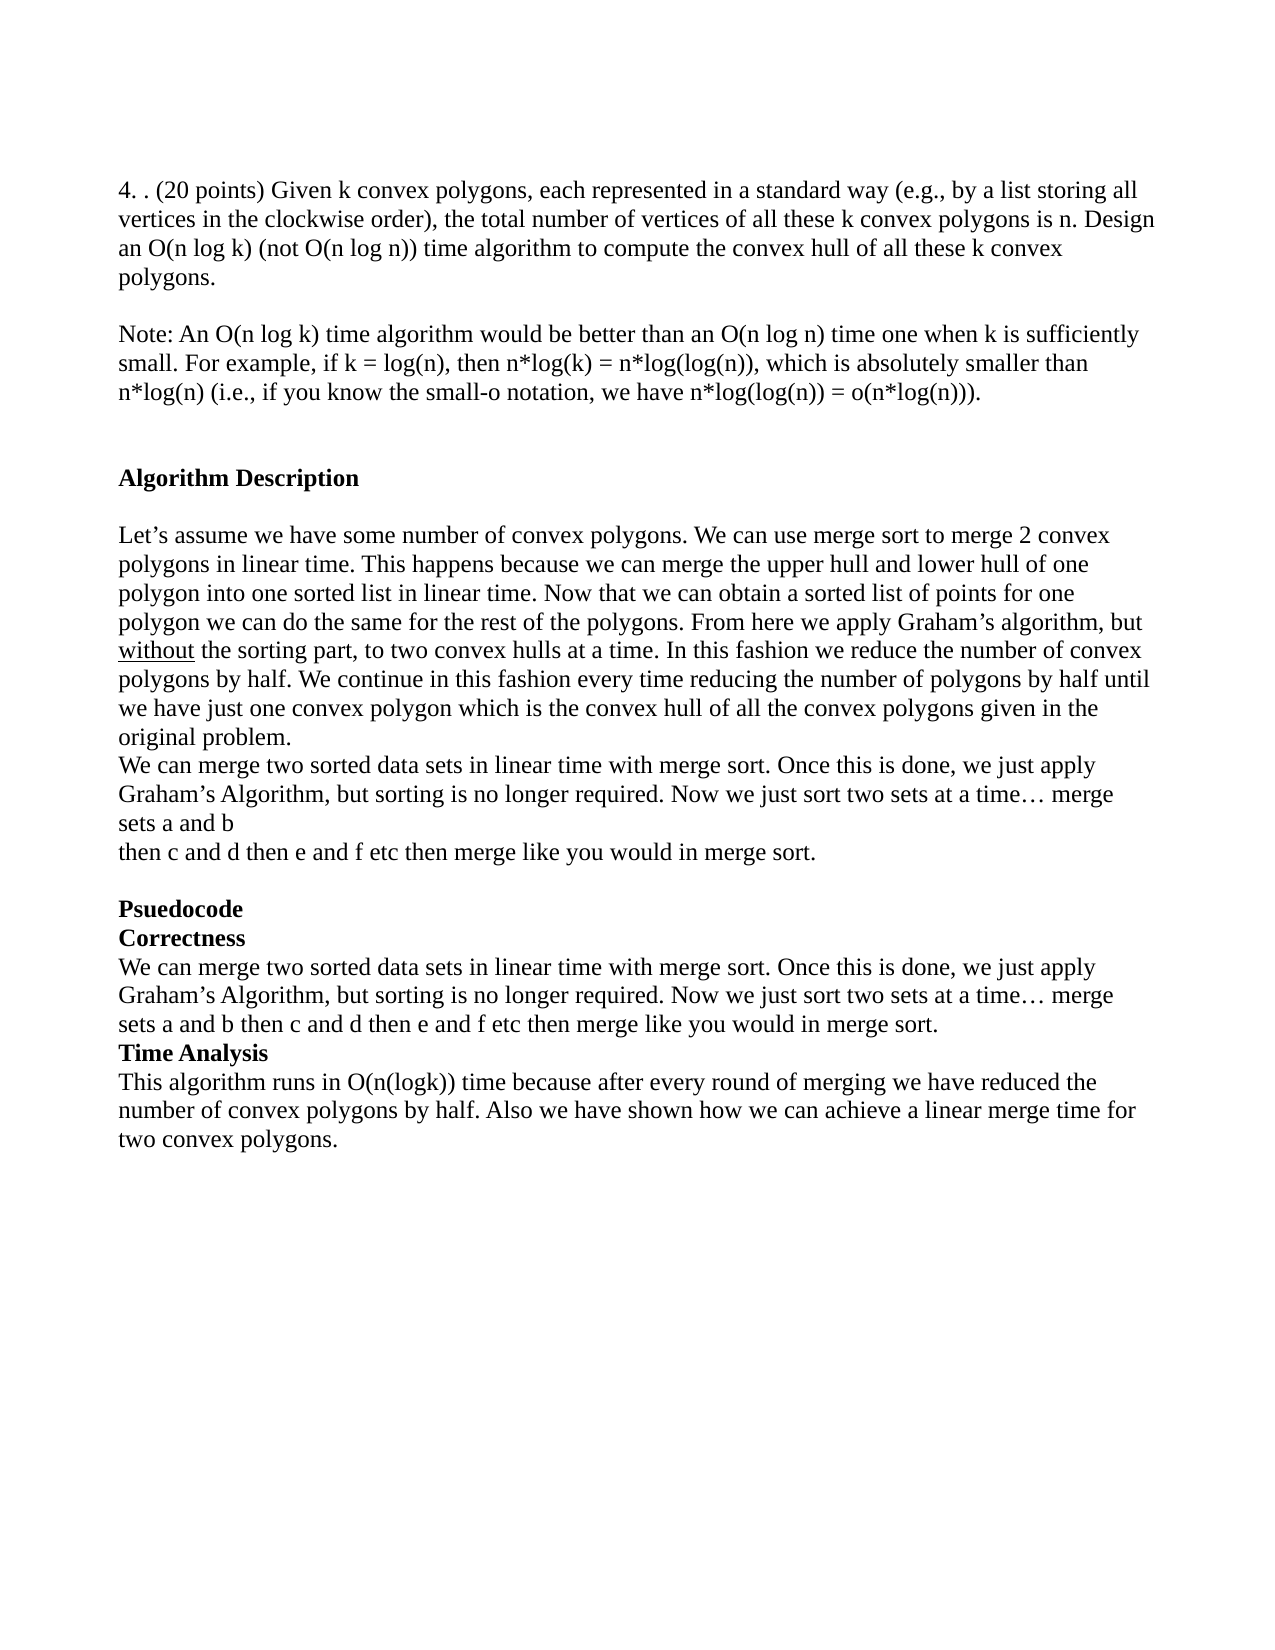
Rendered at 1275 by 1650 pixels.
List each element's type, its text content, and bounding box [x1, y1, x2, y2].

text Psuedocode [118, 894, 1157, 923]
text Algorithm Description [118, 463, 1157, 492]
text 4. . (20 points) Given k convex polygons, each represented in a standard way (e.g., by a list storing all vertices in the clockwise order), the total number of vertices of all these k convex polygons is n. Design an O(n log k) (not O(n log n)) time algorithm to compute the convex hull of all these k convex polygons. [118, 176, 1157, 291]
text then c and d then e and f etc then merge like you would in merge sort. [118, 837, 1157, 866]
text We can merge two sorted data sets in linear time with merge sort. Once this is done, we just apply Graham’s Algorithm, but sorting is no longer required. Now we just sort two sets at a time… merge sets a and b [118, 751, 1157, 837]
text We can merge two sorted data sets in linear time with merge sort. Once this is done, we just apply Graham’s Algorithm, but sorting is no longer required. Now we just sort two sets at a time… merge sets a and b then c and d then e and f etc then merge like you would in merge sort. [118, 952, 1157, 1038]
text Correctness [118, 923, 1157, 952]
text Let’s assume we have some number of convex polygons. We can use merge sort to merge 2 convex polygons in linear time. This happens because we can merge the upper hull and lower hull of one polygon into one sorted list in linear time. Now that we can obtain a sorted list of points for one polygon we can do the same for the rest of the polygons. From here we apply Graham’s algorithm, but without the sorting part, to two convex hulls at a time. In this fashion we reduce the number of convex polygons by half. We continue in this fashion every time reducing the number of polygons by half until we have just one convex polygon which is the convex hull of all the convex polygons given in the original problem. [118, 521, 1157, 751]
text Time Analysis [118, 1038, 1157, 1067]
text Note: An O(n log k) time algorithm would be better than an O(n log n) time one when k is sufficiently small. For example, if k = log(n), then n*log(k) = n*log(log(n)), which is absolutely smaller than n*log(n) (i.e., if you know the small-o notation, we have n*log(log(n)) = o(n*log(n))). [118, 319, 1157, 406]
text This algorithm runs in O(n(logk)) time because after every round of merging we have reduced the number of convex polygons by half. Also we have shown how we can achieve a linear merge time for two convex polygons. [118, 1067, 1157, 1153]
